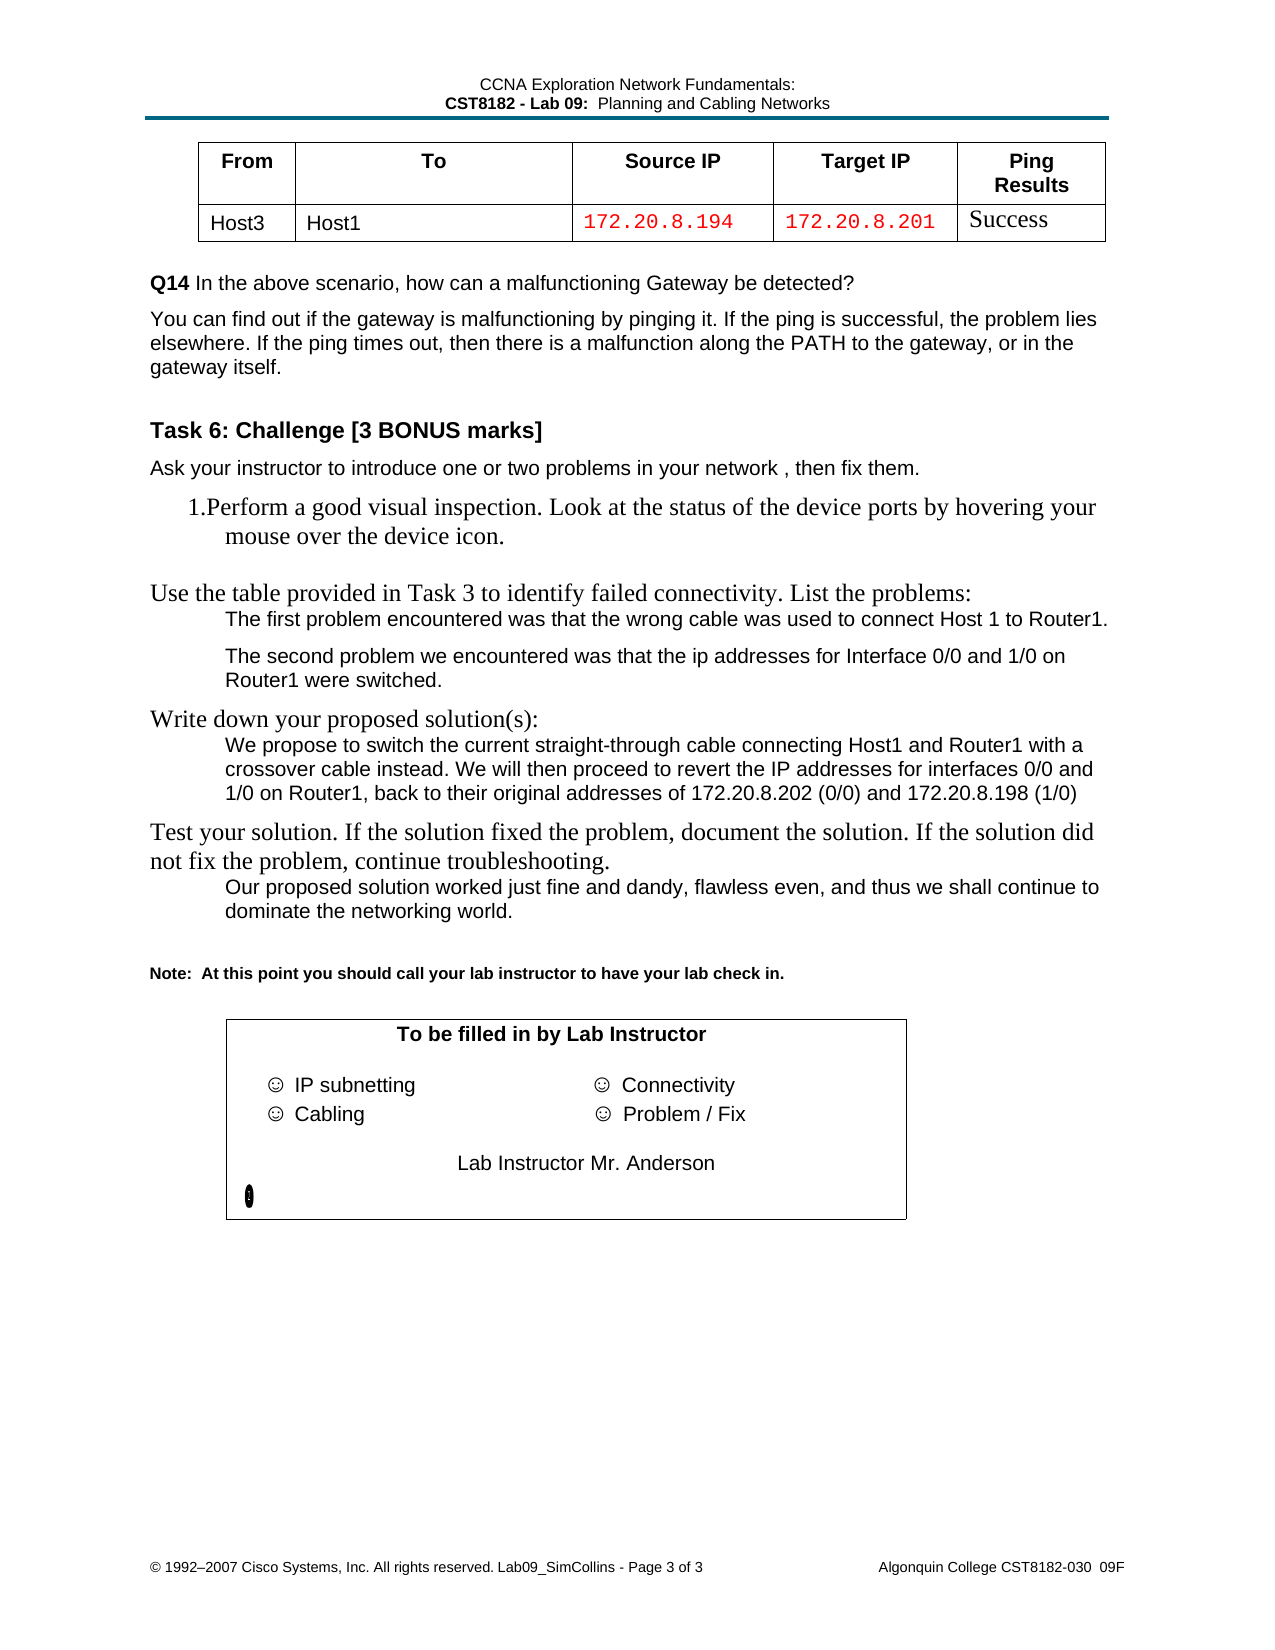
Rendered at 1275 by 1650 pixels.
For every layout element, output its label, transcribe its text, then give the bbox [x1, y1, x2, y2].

table_header Ping Results [958, 143, 1105, 203]
table_header Target IP [774, 143, 957, 203]
table_header To [296, 143, 572, 203]
text Write down your proposed solution(s): [150, 704, 1125, 733]
text Task 6: Challenge [3 BONUS marks] [150, 417, 1125, 443]
text The second problem we encountered was that the ip addresses for Interface 0/0 and 1/0 on Router1 were switched. [150, 643, 1125, 691]
text Use the table provided in Task 3 to identify failed connectivity. List the problems: [150, 578, 1125, 607]
table_header Source IP [573, 143, 773, 203]
text Our proposed solution worked just fine and dandy, flawless even, and thus we shall continue to dominate the networking world. [225, 874, 1125, 922]
text Test your solution. If the solution fixed the problem, document the solution. If the solution did not fix the problem, continue troubleshooting. [150, 817, 1125, 874]
text ☺ IP subnetting ☺ Connectivity [227, 1067, 906, 1096]
table_cell 172.20.8.194 [573, 205, 773, 241]
table_cell Host3 [199, 205, 295, 241]
text ☺ Cabling ☺ Problem / Fix [227, 1096, 906, 1127]
list Perform a good visual inspection. Look at the status of the device ports by hovering your mouse over the device icon. [187, 492, 1125, 549]
text We propose to switch the current straight-through cable connecting Host1 and Router1 with a crossover cable instead. We will then proceed to revert the IP addresses for interfaces 0/0 and 1/0 on Router1, back to their original addresses of 172.20.8.202 (0/0) and 172.20.8.198 (1/0) [225, 733, 1125, 804]
text Q14 In the above scenario, how can a malfunctioning Gateway be detected? [150, 271, 1125, 295]
text To be filled in by Lab Instructor [227, 1020, 906, 1045]
table_header From [199, 143, 295, 203]
table_cell 172.20.8.201 [774, 205, 957, 241]
picture [244, 1183, 254, 1208]
text The first problem encountered was that the wrong cable was used to connect Host 1 to Router1. [225, 607, 1125, 631]
text Note: At this point you should call your lab instructor to have your lab check in. [149, 964, 1125, 983]
table_cell Success [958, 205, 1105, 241]
text Lab Instructor Mr. Anderson [227, 1149, 906, 1219]
text You can find out if the gateway is malfunctioning by pinging it. If the ping is successful, the problem lies elsewhere. If the ping times out, then there is a malfunction along the PATH to the gateway, or in the gateway itself. [150, 307, 1125, 379]
table_cell Host1 [296, 205, 572, 241]
text Ask your instructor to introduce one or two problems in your network , then fix them. [150, 456, 1125, 479]
